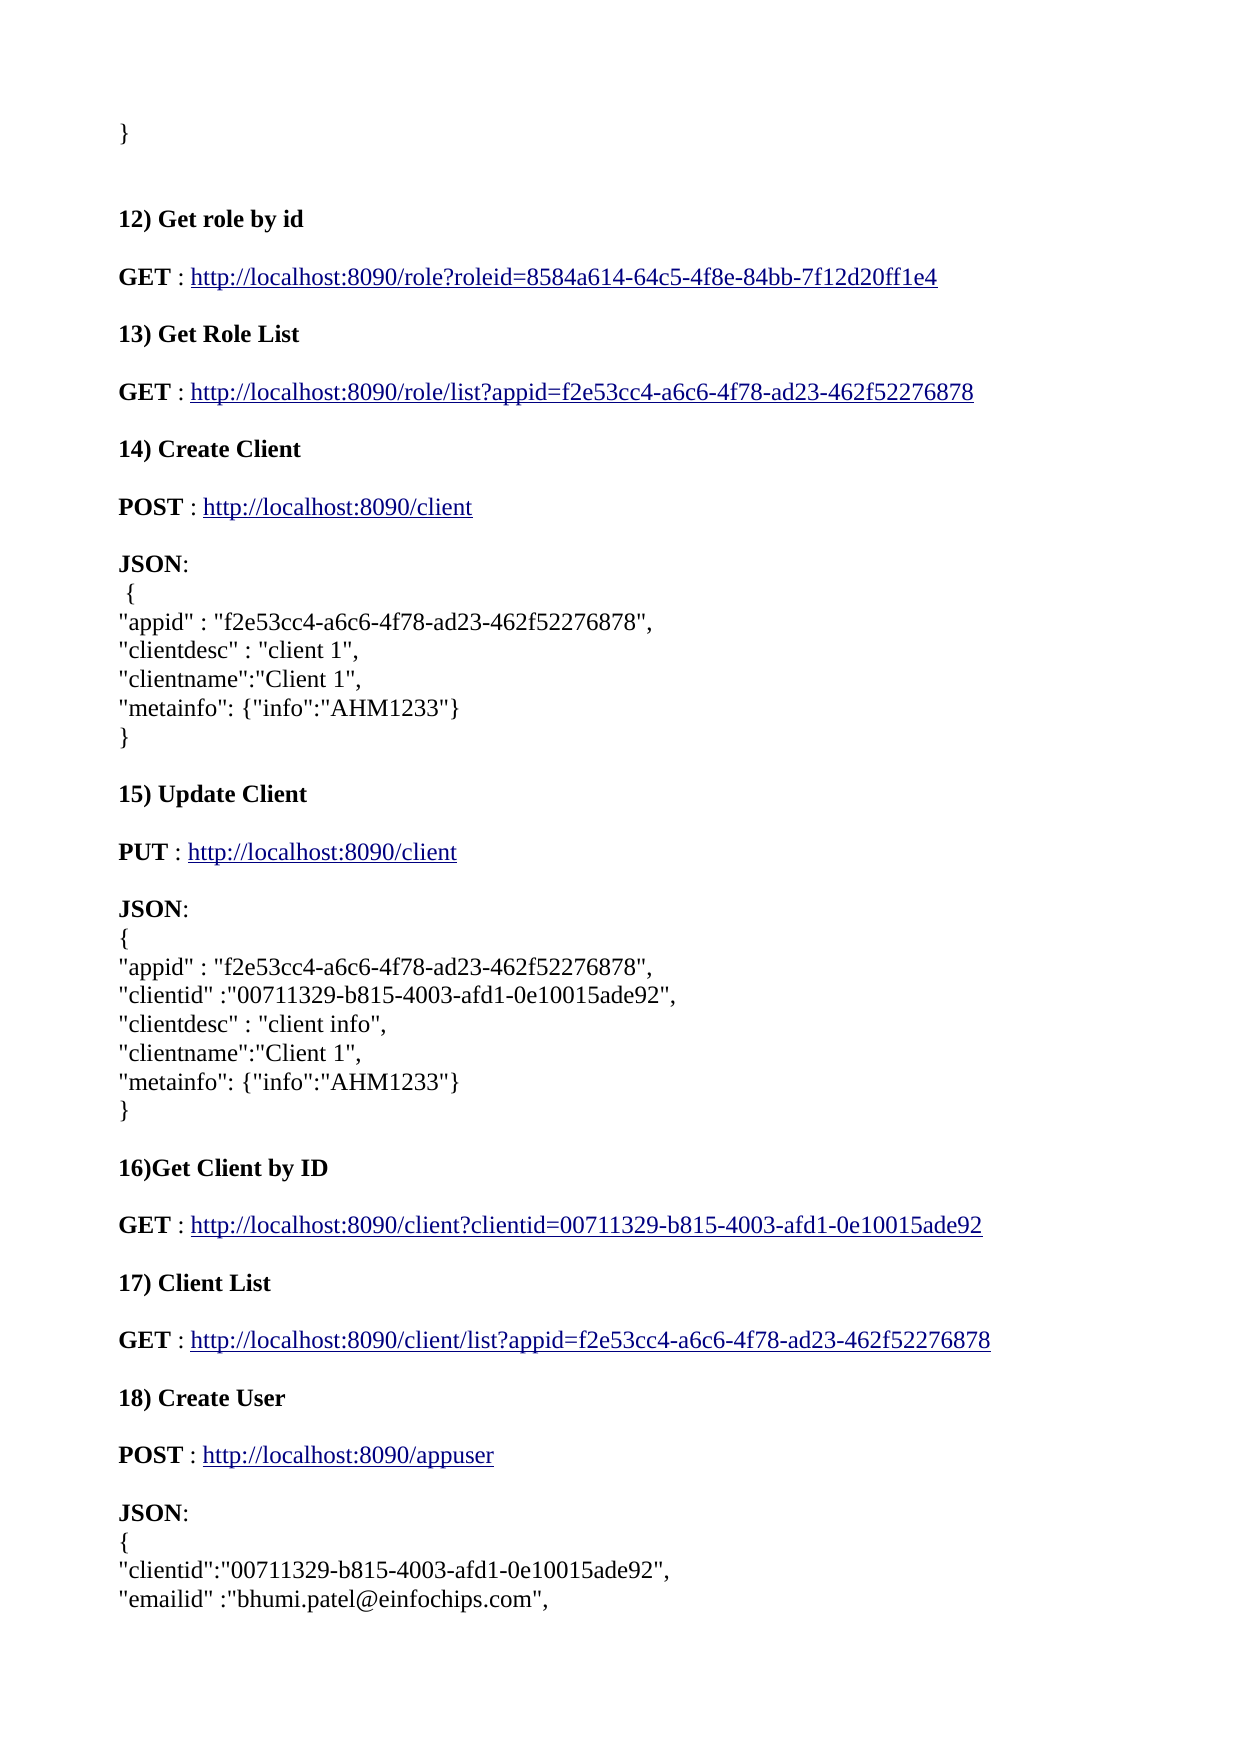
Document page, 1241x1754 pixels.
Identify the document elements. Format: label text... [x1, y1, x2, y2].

text "clientname":"Client 1", [118, 1038, 1122, 1067]
text 15) Update Client [118, 779, 1122, 808]
text { [118, 1527, 1122, 1556]
text "emailid" :"bhumi.patel@einfochips.com", [118, 1584, 1122, 1613]
text PUT : http://localhost:8090/client [118, 837, 1122, 866]
text "metainfo": {"info":"AHM1233"} [118, 693, 1122, 722]
text JSON: [118, 1498, 1122, 1527]
text "metainfo": {"info":"AHM1233"} [118, 1067, 1122, 1096]
text 13) Get Role List [118, 319, 1122, 348]
text 17) Client List [118, 1268, 1122, 1297]
text "clientname":"Client 1", [118, 664, 1122, 693]
text } [118, 1096, 1122, 1124]
text 16)Get Client by ID [118, 1153, 1122, 1182]
text 14) Create Client [118, 434, 1122, 463]
text } [118, 722, 1122, 751]
text GET : http://localhost:8090/client?clientid=00711329-b815-4003-afd1-0e10015ade92 [118, 1211, 1122, 1239]
text "clientid" :"00711329-b815-4003-afd1-0e10015ade92", [118, 981, 1122, 1009]
text 18) Create User [118, 1383, 1122, 1412]
text { [118, 578, 1122, 607]
text } [118, 118, 1122, 147]
text { [118, 923, 1122, 952]
text "clientid":"00711329-b815-4003-afd1-0e10015ade92", [118, 1556, 1122, 1584]
text GET : http://localhost:8090/role/list?appid=f2e53cc4-a6c6-4f78-ad23-462f52276878 [118, 377, 1122, 406]
text GET : http://localhost:8090/role?roleid=8584a614-64c5-4f8e-84bb-7f12d20ff1e4 [118, 262, 1122, 291]
text "clientdesc" : "client info", [118, 1009, 1122, 1038]
text GET : http://localhost:8090/client/list?appid=f2e53cc4-a6c6-4f78-ad23-462f52276878 [118, 1326, 1122, 1354]
text "appid" : "f2e53cc4-a6c6-4f78-ad23-462f52276878", [118, 952, 1122, 981]
text JSON: [118, 894, 1122, 923]
text JSON: [118, 549, 1122, 578]
text "appid" : "f2e53cc4-a6c6-4f78-ad23-462f52276878", [118, 607, 1122, 636]
text "clientdesc" : "client 1", [118, 636, 1122, 664]
text POST : http://localhost:8090/client [118, 492, 1122, 521]
text POST : http://localhost:8090/appuser [118, 1441, 1122, 1469]
text 12) Get role by id [118, 204, 1122, 233]
